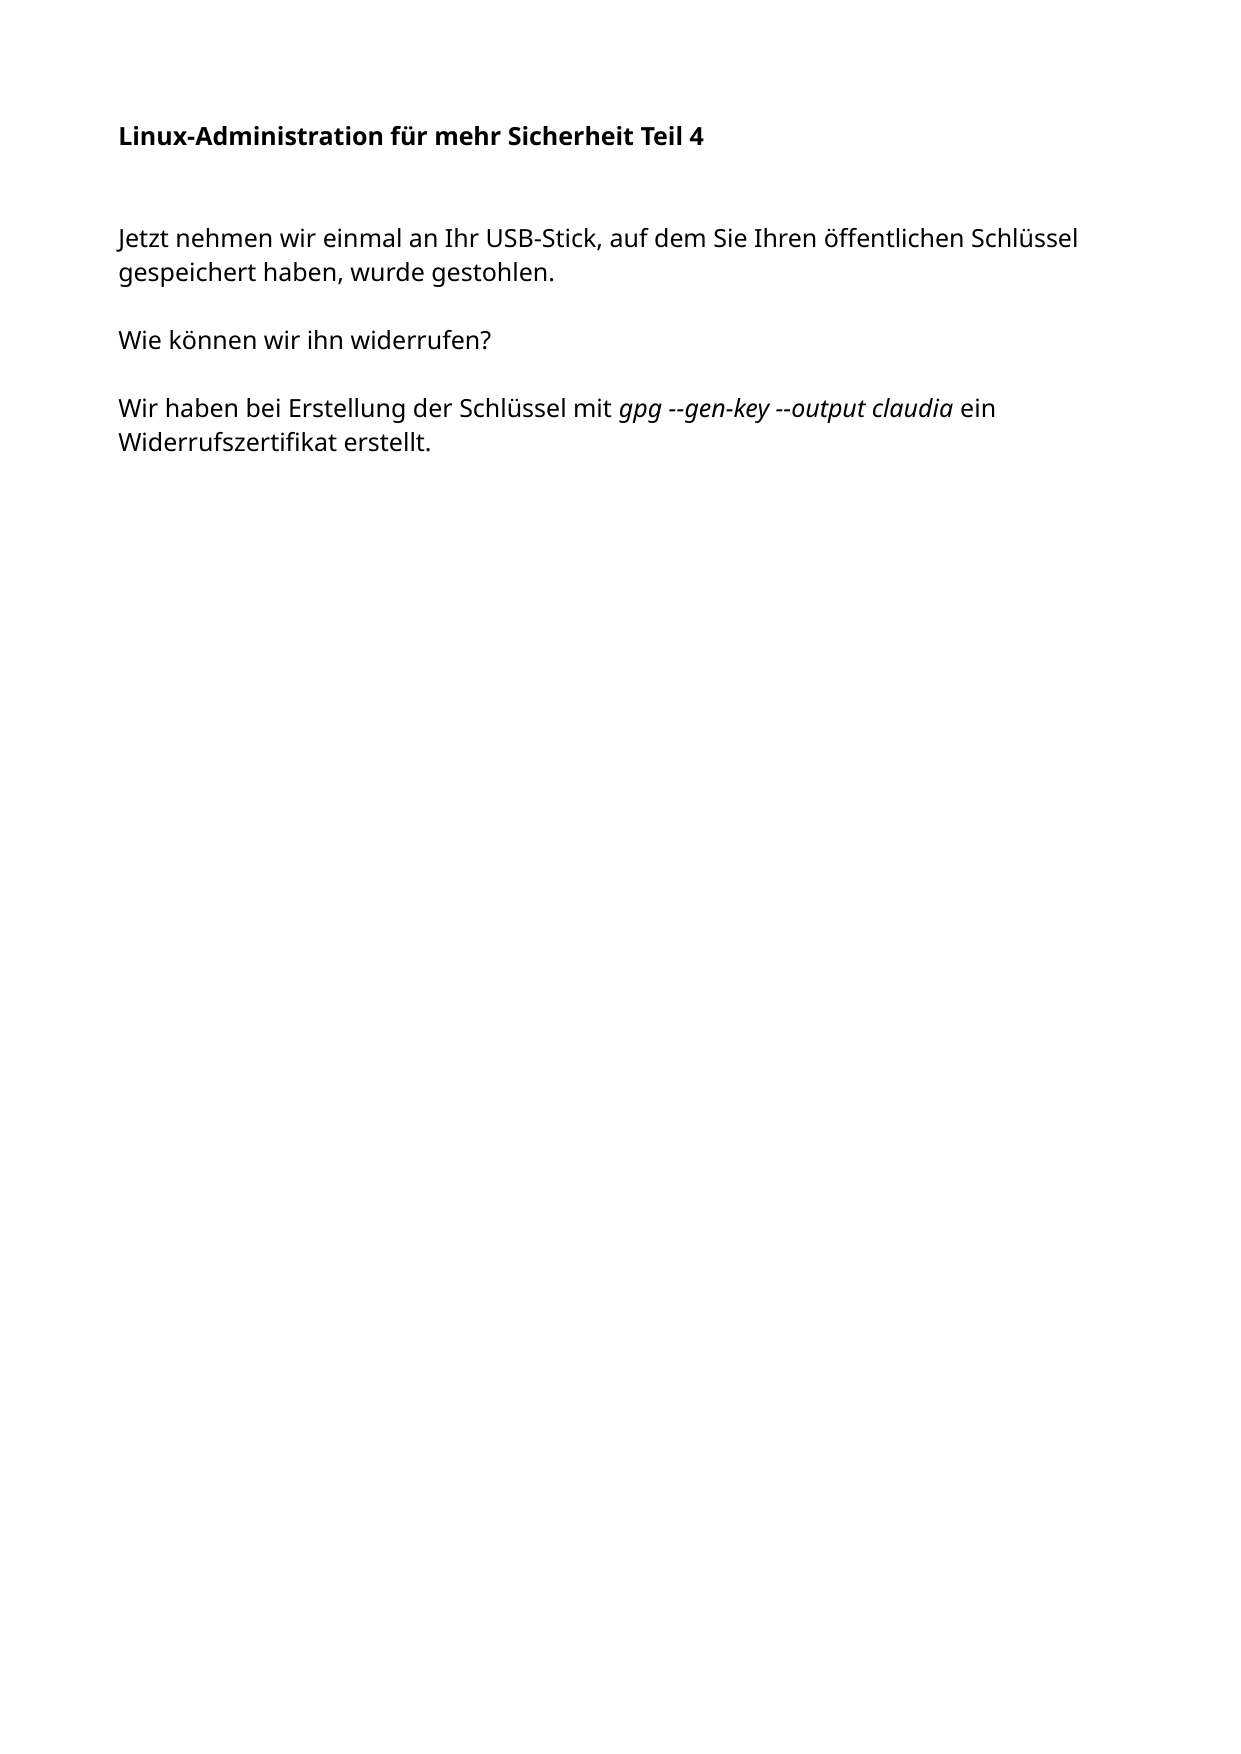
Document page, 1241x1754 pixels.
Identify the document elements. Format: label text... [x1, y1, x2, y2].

text Linux-Administration für mehr Sicherheit Teil 4 [118, 118, 1122, 152]
text Jetzt nehmen wir einmal an Ihr USB-Stick, auf dem Sie Ihren öffentlichen Schlüssel gespeichert haben, wurde gestohlen. Wie können wir ihn widerrufen? Wir haben bei Erstellung der Schlüssel mit gpg --gen-key --output claudia ein Widerrufszertifikat erstellt. [118, 220, 1122, 459]
